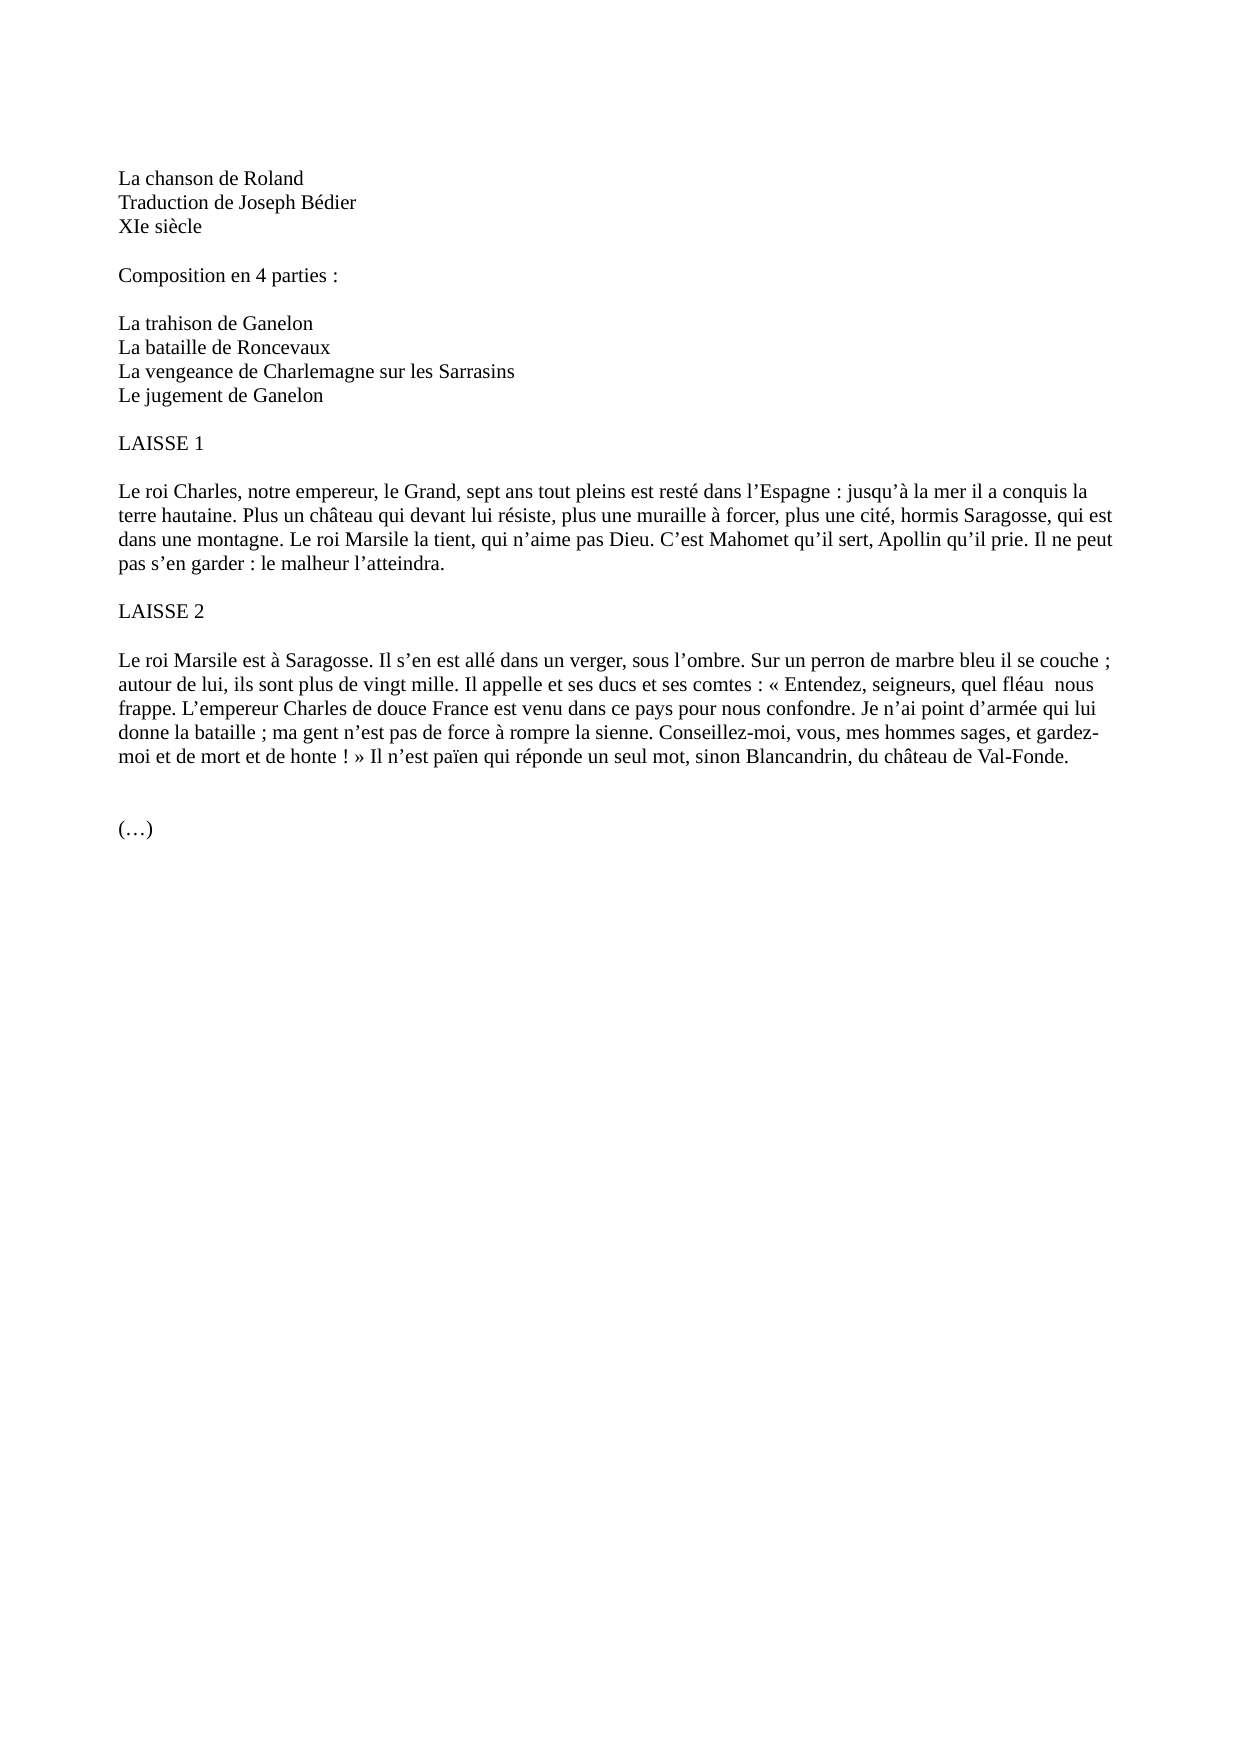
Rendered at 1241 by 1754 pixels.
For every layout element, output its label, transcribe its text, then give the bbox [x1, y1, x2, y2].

text Composition en 4 parties : [118, 262, 1122, 287]
text Traduction de Joseph Bédier [118, 190, 1122, 214]
text Le jugement de Ganelon [118, 383, 1122, 407]
text La bataille de Roncevaux [118, 335, 1122, 359]
text Le roi Marsile est à Saragosse. Il s’en est allé dans un verger, sous l’ombre. Sur un perron de marbre bleu il se couche ; autour de lui, ils sont plus de vingt mille. Il appelle et ses ducs et ses comtes : « Entendez, seigneurs, quel fléau nous frappe. L’empereur Charles de douce France est venu dans ce pays pour nous confondre. Je n’ai point d’armée qui lui donne la bataille ; ma gent n’est pas de force à rompre la sienne. Conseillez-moi, vous, mes hommes sages, et gardez-moi et de mort et de honte ! » Il n’est païen qui réponde un seul mot, sinon Blancandrin, du château de Val-Fonde. [118, 647, 1122, 768]
text LAISSE 1 [118, 431, 1122, 455]
text La chanson de Roland [118, 166, 1122, 190]
text XIe siècle [118, 214, 1122, 238]
text La trahison de Ganelon [118, 311, 1122, 335]
text (…) [118, 816, 1122, 840]
text LAISSE 2 [118, 599, 1122, 623]
text La vengeance de Charlemagne sur les Sarrasins [118, 359, 1122, 383]
text Le roi Charles, notre empereur, le Grand, sept ans tout pleins est resté dans l’Espagne : jusqu’à la mer il a conquis la terre hautaine. Plus un château qui devant lui résiste, plus une muraille à forcer, plus une cité, hormis Saragosse, qui est dans une montagne. Le roi Marsile la tient, qui n’aime pas Dieu. C’est Mahomet qu’il sert, Apollin qu’il prie. Il ne peut pas s’en garder : le malheur l’atteindra. [118, 479, 1122, 575]
